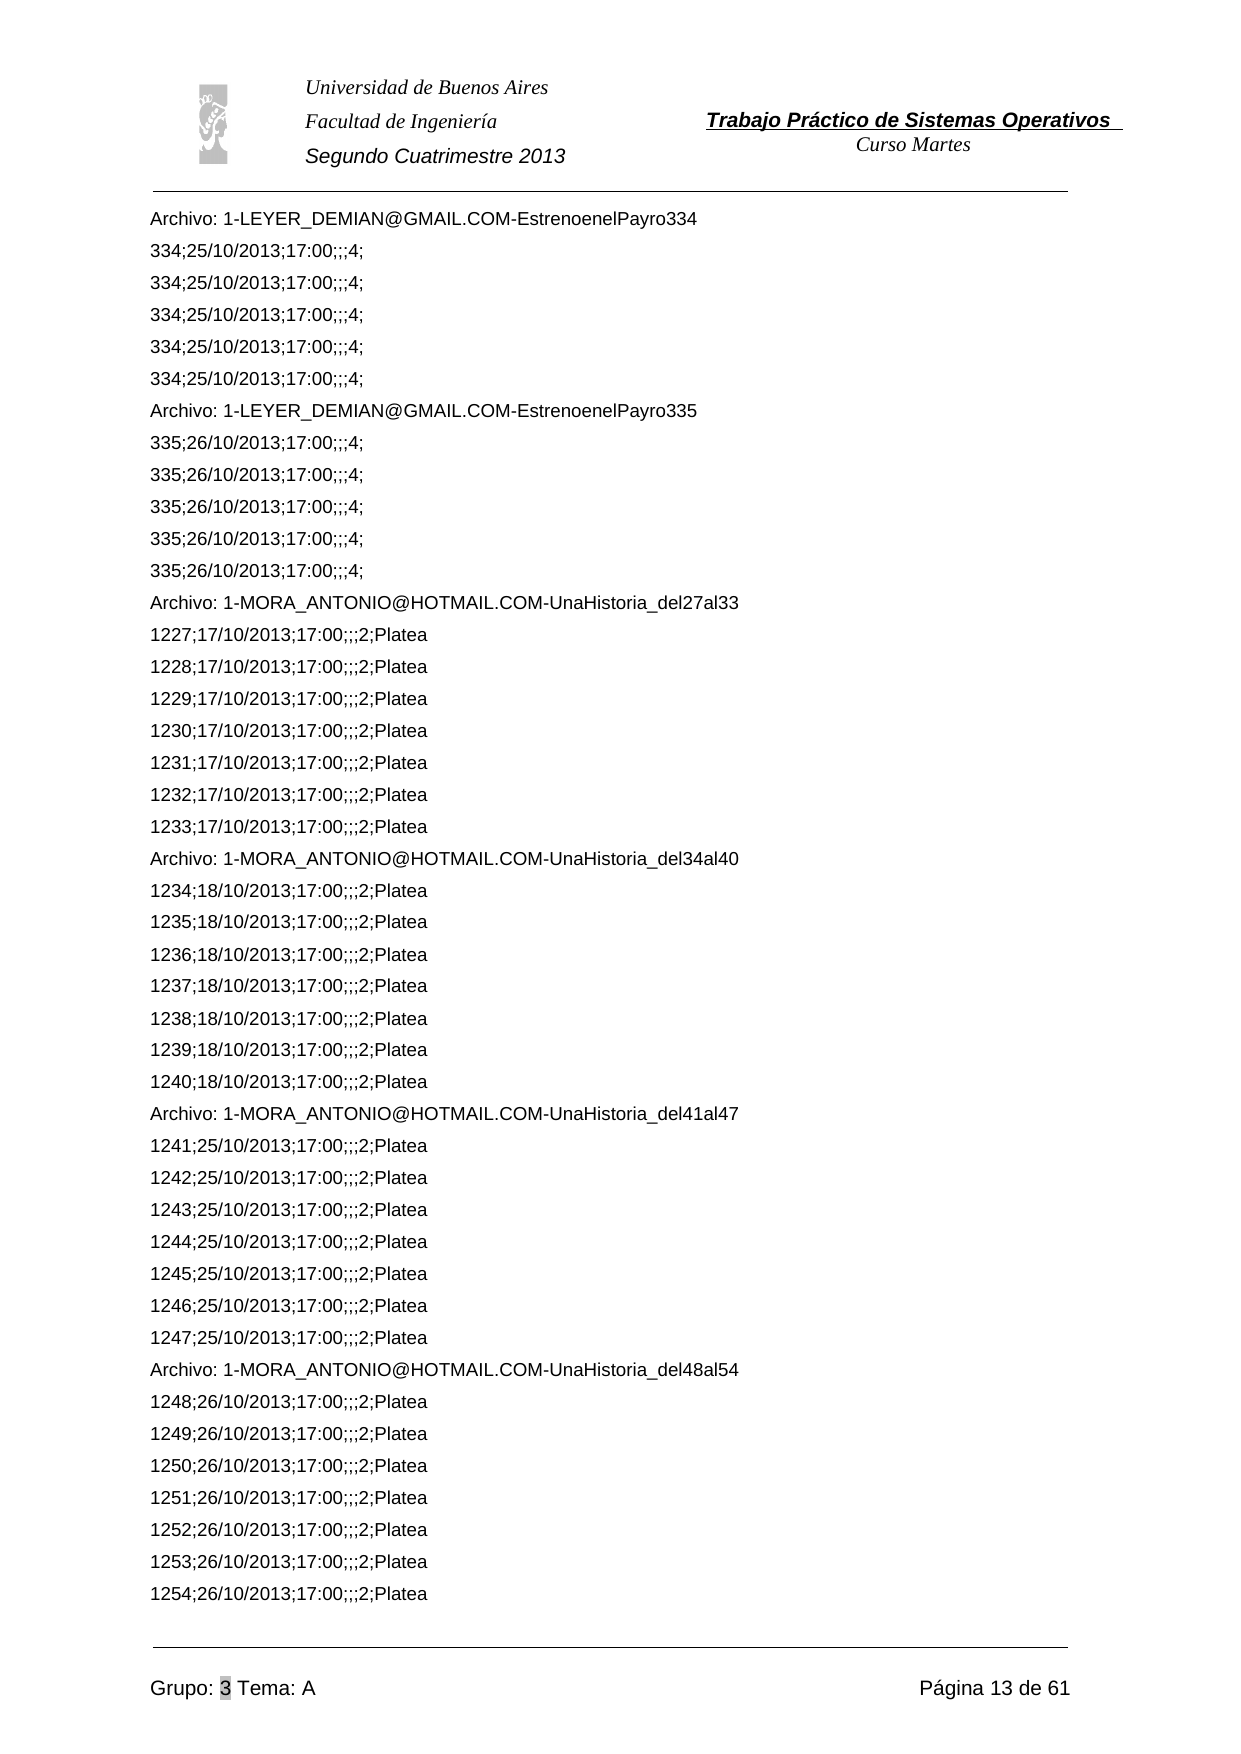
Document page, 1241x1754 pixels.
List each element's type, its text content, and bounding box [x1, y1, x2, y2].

text 1229;17/10/2013;17:00;;;2;Platea [150, 687, 1090, 709]
text 1250;26/10/2013;17:00;;;2;Platea [150, 1455, 1090, 1477]
text 1236;18/10/2013;17:00;;;2;Platea [150, 943, 1090, 965]
text 1248;26/10/2013;17:00;;;2;Platea [150, 1391, 1090, 1413]
text 1241;25/10/2013;17:00;;;2;Platea [150, 1135, 1090, 1157]
text 1232;17/10/2013;17:00;;;2;Platea [150, 783, 1090, 805]
text 1237;18/10/2013;17:00;;;2;Platea [150, 975, 1090, 997]
text 334;25/10/2013;17:00;;;4; [150, 272, 1090, 293]
text 1238;18/10/2013;17:00;;;2;Platea [150, 1007, 1090, 1029]
text Archivo: 1-MORA_ANTONIO@HOTMAIL.COM-UnaHistoria_del34al40 [150, 847, 1090, 869]
text Archivo: 1-MORA_ANTONIO@HOTMAIL.COM-UnaHistoria_del27al33 [150, 592, 1090, 613]
text Archivo: 1-MORA_ANTONIO@HOTMAIL.COM-UnaHistoria_del48al54 [150, 1359, 1090, 1381]
text 1231;17/10/2013;17:00;;;2;Platea [150, 751, 1090, 773]
text 1245;25/10/2013;17:00;;;2;Platea [150, 1263, 1090, 1285]
text 1243;25/10/2013;17:00;;;2;Platea [150, 1199, 1090, 1221]
text 1233;17/10/2013;17:00;;;2;Platea [150, 815, 1090, 837]
text 1252;26/10/2013;17:00;;;2;Platea [150, 1519, 1090, 1541]
text Archivo: 1-LEYER_DEMIAN@GMAIL.COM-EstrenoenelPayro335 [150, 400, 1090, 421]
text 1240;18/10/2013;17:00;;;2;Platea [150, 1071, 1090, 1093]
text 334;25/10/2013;17:00;;;4; [150, 336, 1090, 357]
text Archivo: 1-MORA_ANTONIO@HOTMAIL.COM-UnaHistoria_del41al47 [150, 1103, 1090, 1125]
text 1247;25/10/2013;17:00;;;2;Platea [150, 1327, 1090, 1349]
text 1254;26/10/2013;17:00;;;2;Platea [150, 1583, 1090, 1604]
text 1246;25/10/2013;17:00;;;2;Platea [150, 1295, 1090, 1317]
text 1235;18/10/2013;17:00;;;2;Platea [150, 911, 1090, 933]
text 335;26/10/2013;17:00;;;4; [150, 528, 1090, 549]
text 1249;26/10/2013;17:00;;;2;Platea [150, 1423, 1090, 1444]
text 1239;18/10/2013;17:00;;;2;Platea [150, 1039, 1090, 1061]
picture [198, 82, 231, 166]
text 1228;17/10/2013;17:00;;;2;Platea [150, 656, 1090, 677]
text 335;26/10/2013;17:00;;;4; [150, 432, 1090, 453]
text 334;25/10/2013;17:00;;;4; [150, 304, 1090, 325]
text 1234;18/10/2013;17:00;;;2;Platea [150, 879, 1090, 901]
text 1251;26/10/2013;17:00;;;2;Platea [150, 1487, 1090, 1508]
text 1230;17/10/2013;17:00;;;2;Platea [150, 719, 1090, 741]
text 335;26/10/2013;17:00;;;4; [150, 559, 1090, 581]
text Archivo: 1-LEYER_DEMIAN@GMAIL.COM-EstrenoenelPayro334 [150, 208, 1090, 229]
text 1227;17/10/2013;17:00;;;2;Platea [150, 623, 1090, 645]
text 1244;25/10/2013;17:00;;;2;Platea [150, 1231, 1090, 1253]
text 335;26/10/2013;17:00;;;4; [150, 464, 1090, 485]
text 334;25/10/2013;17:00;;;4; [150, 240, 1090, 261]
text 335;26/10/2013;17:00;;;4; [150, 496, 1090, 517]
text 1242;25/10/2013;17:00;;;2;Platea [150, 1167, 1090, 1189]
text 334;25/10/2013;17:00;;;4; [150, 368, 1090, 389]
text 1253;26/10/2013;17:00;;;2;Platea [150, 1551, 1090, 1572]
